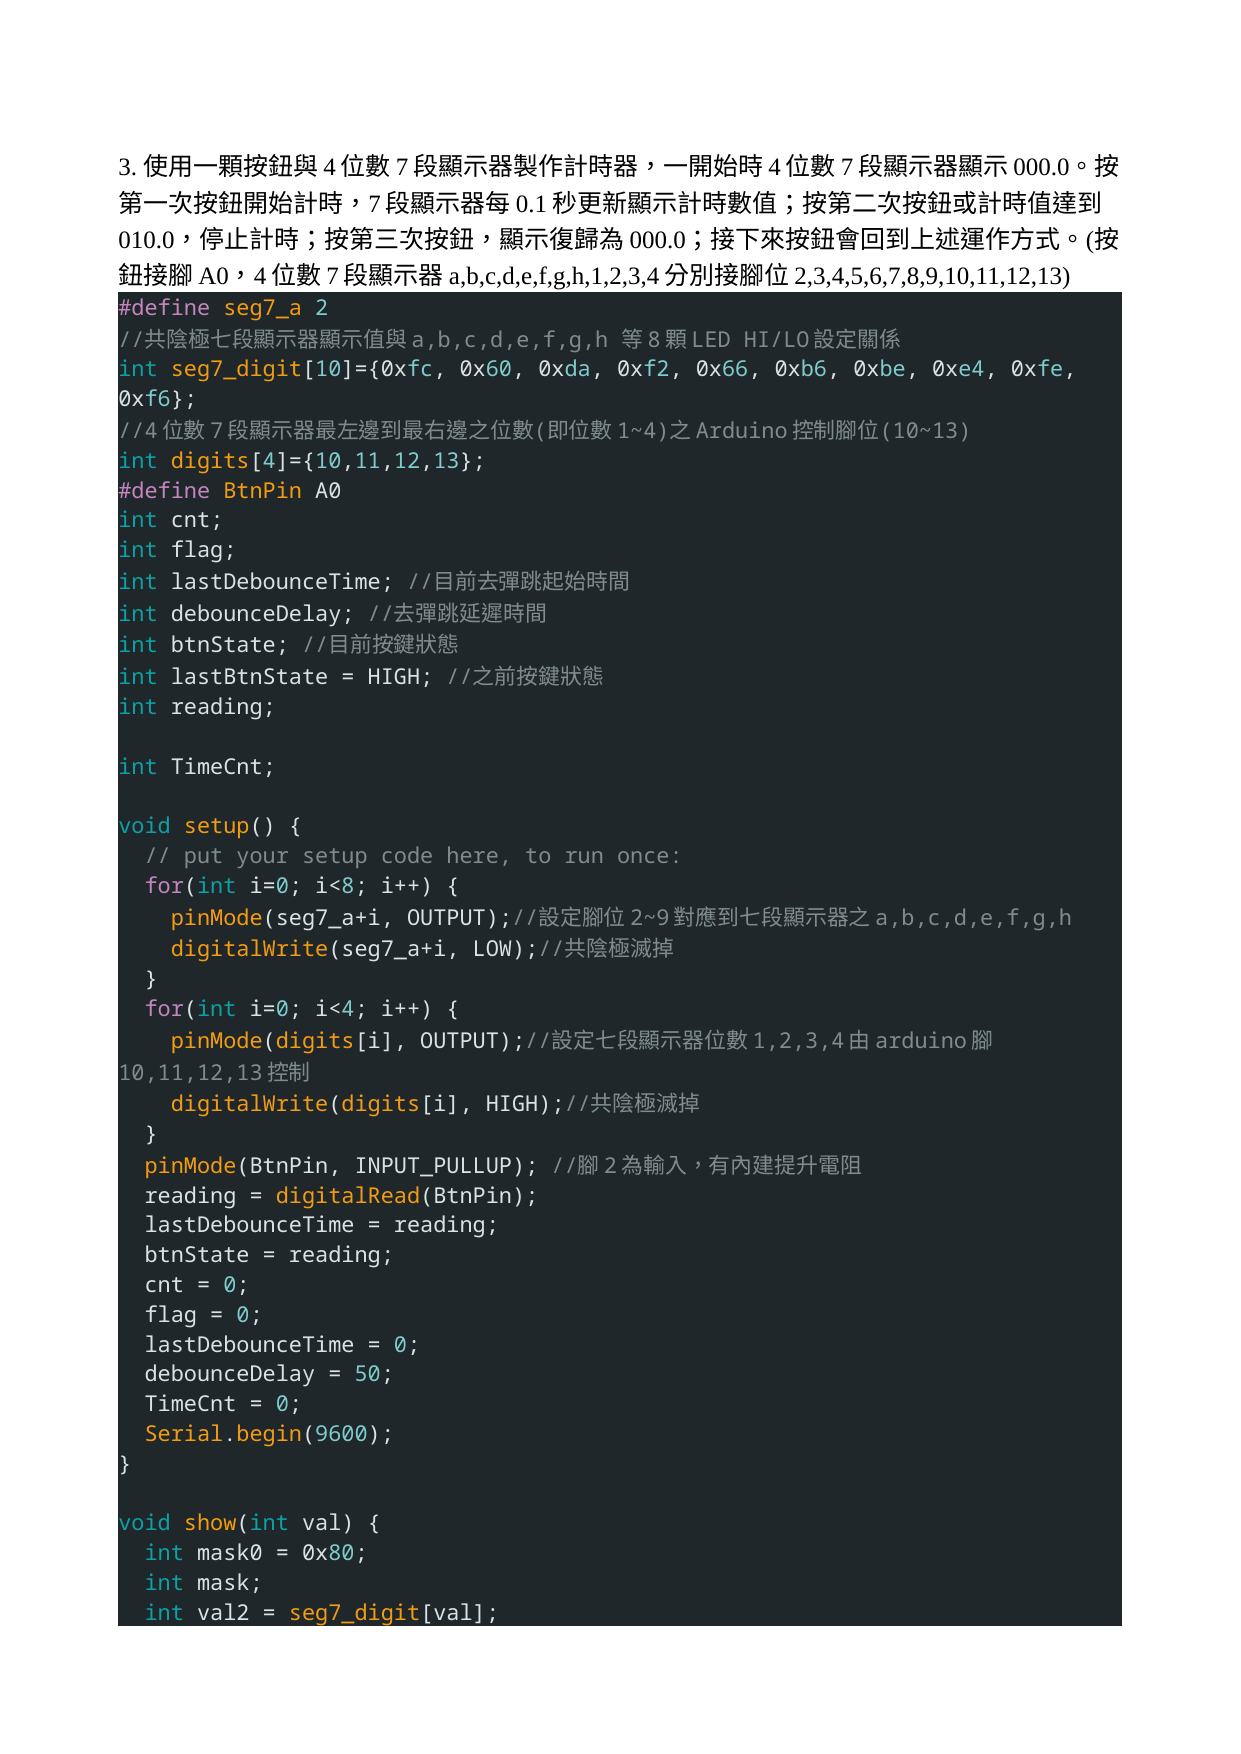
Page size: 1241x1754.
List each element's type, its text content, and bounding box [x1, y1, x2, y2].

text debounceDelay = 50; [118, 1358, 1122, 1388]
text #define seg7_a 2 [118, 292, 1122, 322]
text int flag; [118, 534, 1122, 564]
text flag = 0; [118, 1299, 1122, 1328]
text digitalWrite(digits[i], HIGH);//共陰極滅掉 [118, 1086, 1122, 1118]
text } [118, 1118, 1122, 1148]
text lastDebounceTime = 0; [118, 1328, 1122, 1358]
text reading = digitalRead(BtnPin); [118, 1179, 1122, 1209]
text TimeCnt = 0; [118, 1388, 1122, 1418]
text pinMode(BtnPin, INPUT_PULLUP); //腳2為輸入，有內建提升電阻 [118, 1148, 1122, 1179]
text int TimeCnt; [118, 751, 1122, 780]
text int lastDebounceTime; //目前去彈跳起始時間 [118, 564, 1122, 596]
text int debounceDelay; //去彈跳延遲時間 [118, 596, 1122, 627]
text Serial.begin(9600); [118, 1418, 1122, 1448]
text pinMode(digits[i], OUTPUT);//設定七段顯示器位數1,2,3,4由arduino腳10,11,12,13控制 [118, 1023, 1122, 1086]
text //共陰極七段顯示器顯示值與a,b,c,d,e,f,g,h 等8顆LED HI/LO設定關係 [118, 322, 1122, 353]
text int lastBtnState = HIGH; //之前按鍵狀態 [118, 659, 1122, 691]
text int mask0 = 0x80; [118, 1537, 1122, 1567]
text #define BtnPin A0 [118, 474, 1122, 504]
text for(int i=0; i<8; i++) { [118, 870, 1122, 899]
text int val2 = seg7_digit[val]; [118, 1597, 1122, 1626]
text 3. 使用一顆按鈕與4位數7段顯示器製作計時器，一開始時4位數7段顯示器顯示000.0。按第一次按鈕開始計時，7段顯示器每0.1秒更新顯示計時數值；按第二次按鈕或計時值達到010.0，停止計時；按第三次按鈕，顯示復歸為000.0；接下來按鈕會回到上述運作方式。(按鈕接腳A0，4位數7段顯示器a,b,c,d,e,f,g,h,1,2,3,4分別接腳位2,3,4,5,6,7,8,9,10,11,12,13) [118, 147, 1122, 292]
text int reading; [118, 691, 1122, 721]
text int btnState; //目前按鍵狀態 [118, 627, 1122, 659]
text void setup() { [118, 810, 1122, 840]
text int digits[4]={10,11,12,13}; [118, 445, 1122, 474]
text } [118, 963, 1122, 993]
text cnt = 0; [118, 1269, 1122, 1299]
text int cnt; [118, 504, 1122, 534]
text int mask; [118, 1567, 1122, 1597]
text void show(int val) { [118, 1507, 1122, 1537]
text // put your setup code here, to run once: [118, 840, 1122, 870]
text btnState = reading; [118, 1239, 1122, 1269]
text //4位數7段顯示器最左邊到最右邊之位數(即位數1~4)之Arduino控制腳位(10~13) [118, 413, 1122, 445]
text int seg7_digit[10]={0xfc, 0x60, 0xda, 0xf2, 0x66, 0xb6, 0xbe, 0xe4, 0xfe, 0xf6}; [118, 353, 1122, 413]
text digitalWrite(seg7_a+i, LOW);//共陰極滅掉 [118, 931, 1122, 963]
text lastDebounceTime = reading; [118, 1209, 1122, 1239]
text pinMode(seg7_a+i, OUTPUT);//設定腳位2~9對應到七段顯示器之a,b,c,d,e,f,g,h [118, 899, 1122, 931]
text } [118, 1448, 1122, 1477]
text for(int i=0; i<4; i++) { [118, 993, 1122, 1023]
